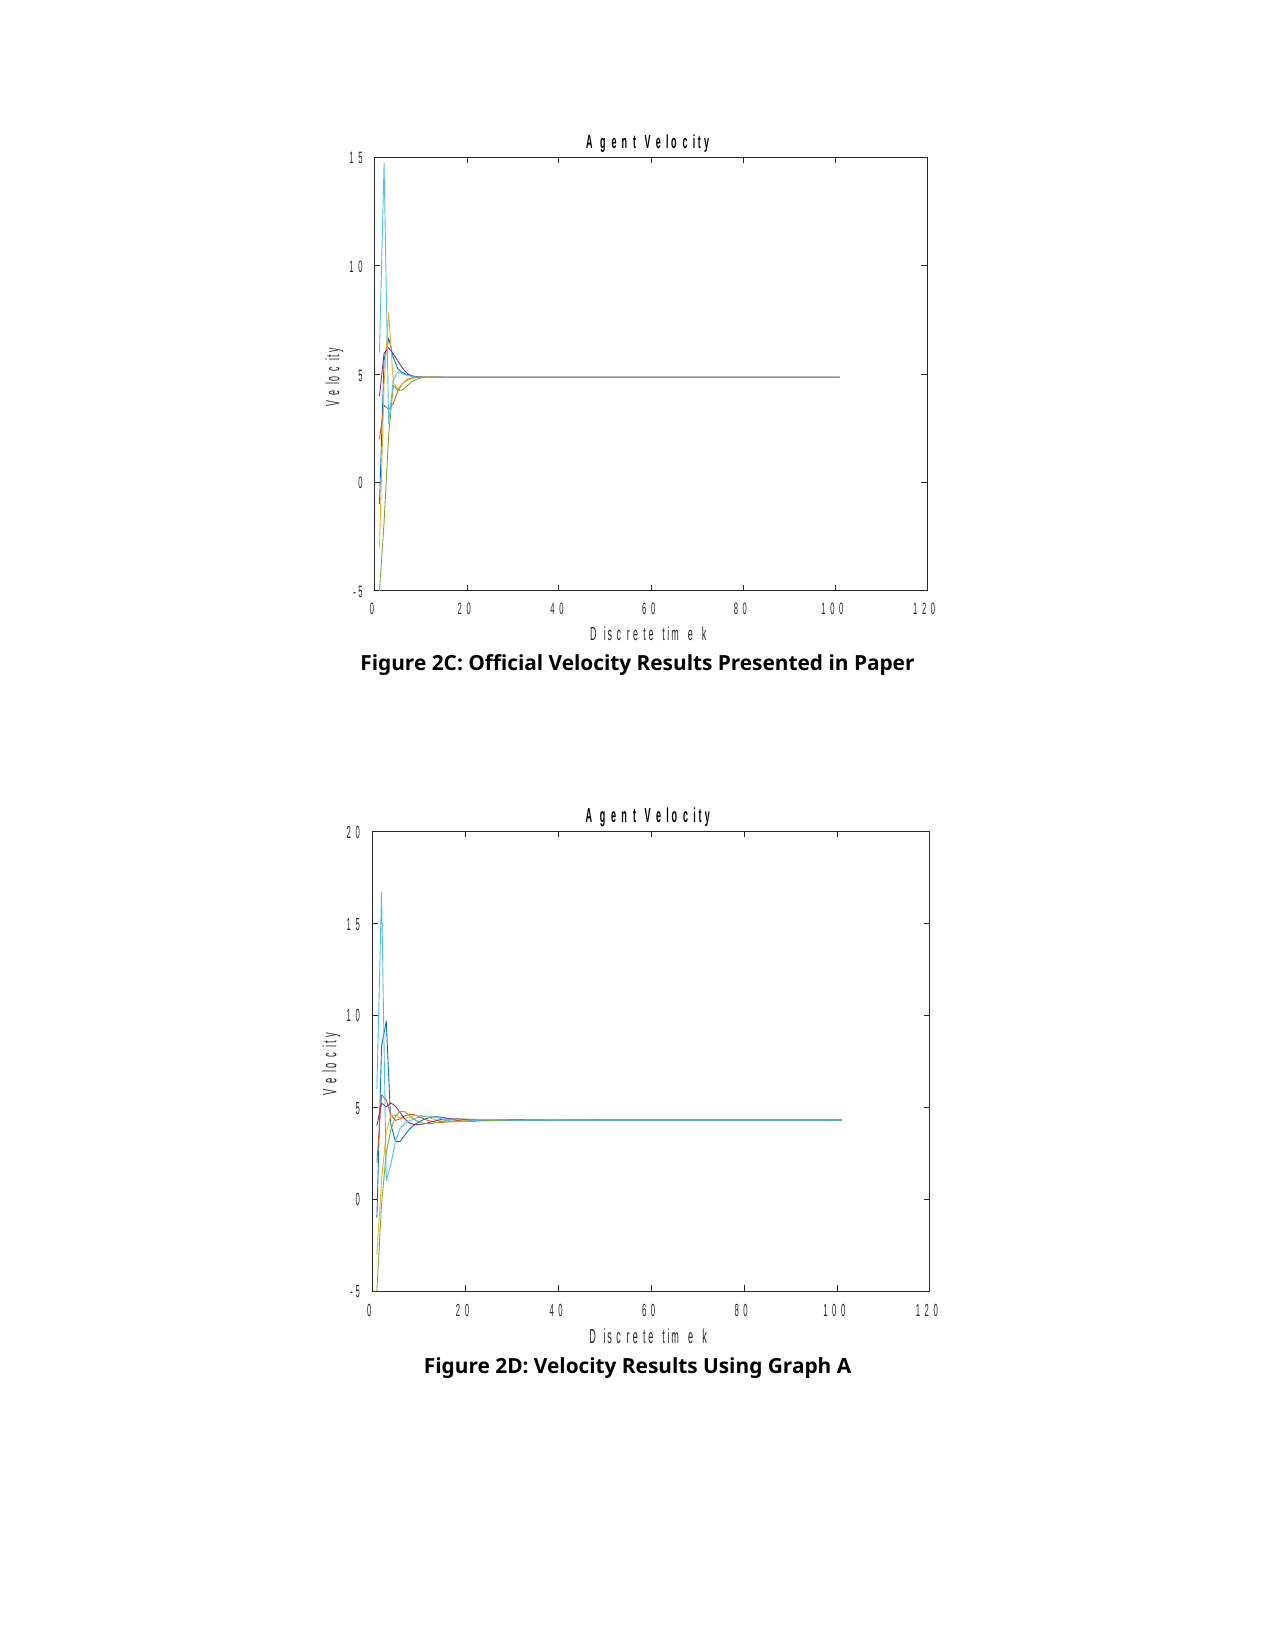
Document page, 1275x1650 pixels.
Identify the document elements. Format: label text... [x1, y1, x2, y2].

text Figure 2C: Official Velocity Results Presented in Paper [118, 118, 1157, 676]
text Figure 2D: Velocity Results Using Graph A [118, 790, 1157, 1380]
